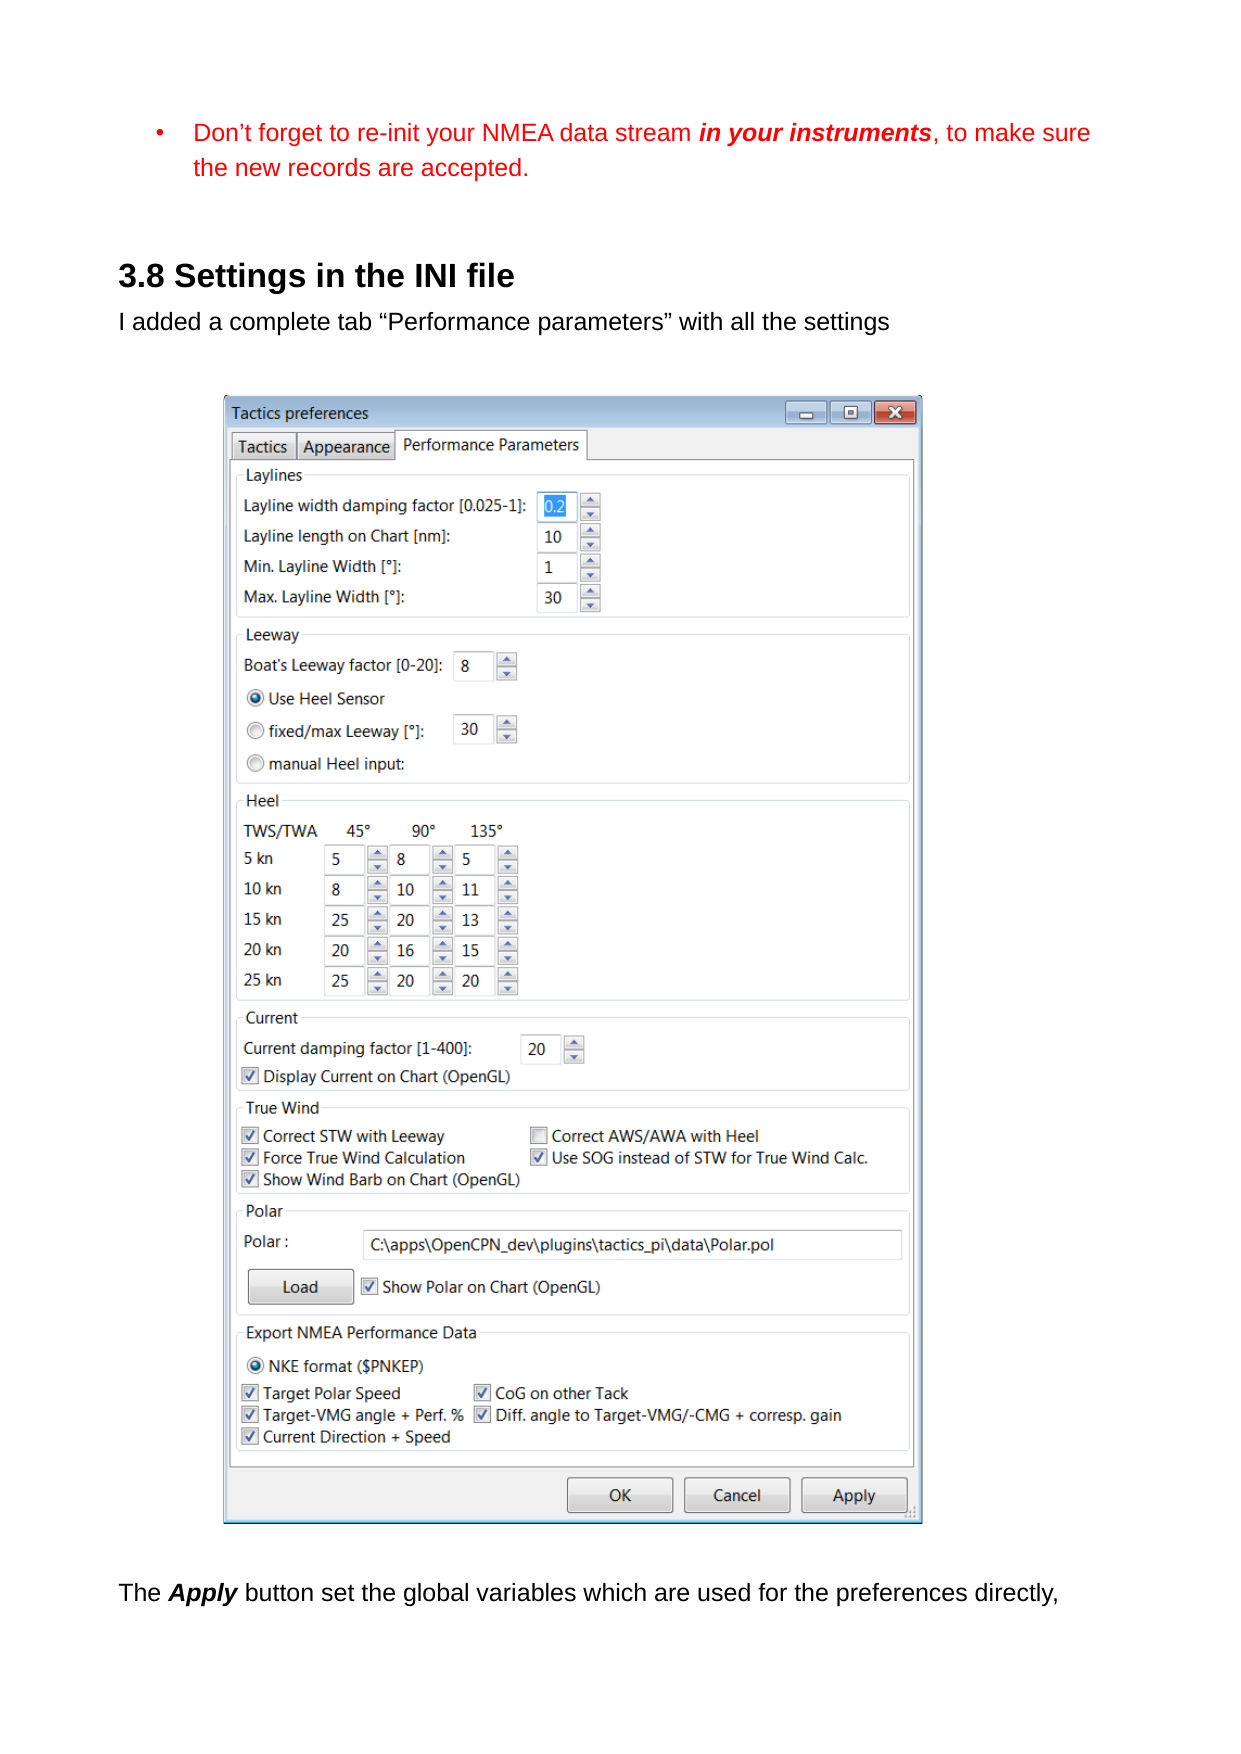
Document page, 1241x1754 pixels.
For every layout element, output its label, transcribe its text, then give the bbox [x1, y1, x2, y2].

picture [223, 395, 923, 1524]
list Don’t forget to re-init your NMEA data stream in your instruments, to make sure the new records are accepted. [156, 118, 1122, 181]
text I added a complete tab “Performance parameters” with all the settings [118, 307, 1122, 336]
text The Apply button set the global variables which are used for the preferences directly, [118, 1578, 1122, 1607]
subtitle 3.8 Settings in the INI file [118, 256, 1122, 295]
